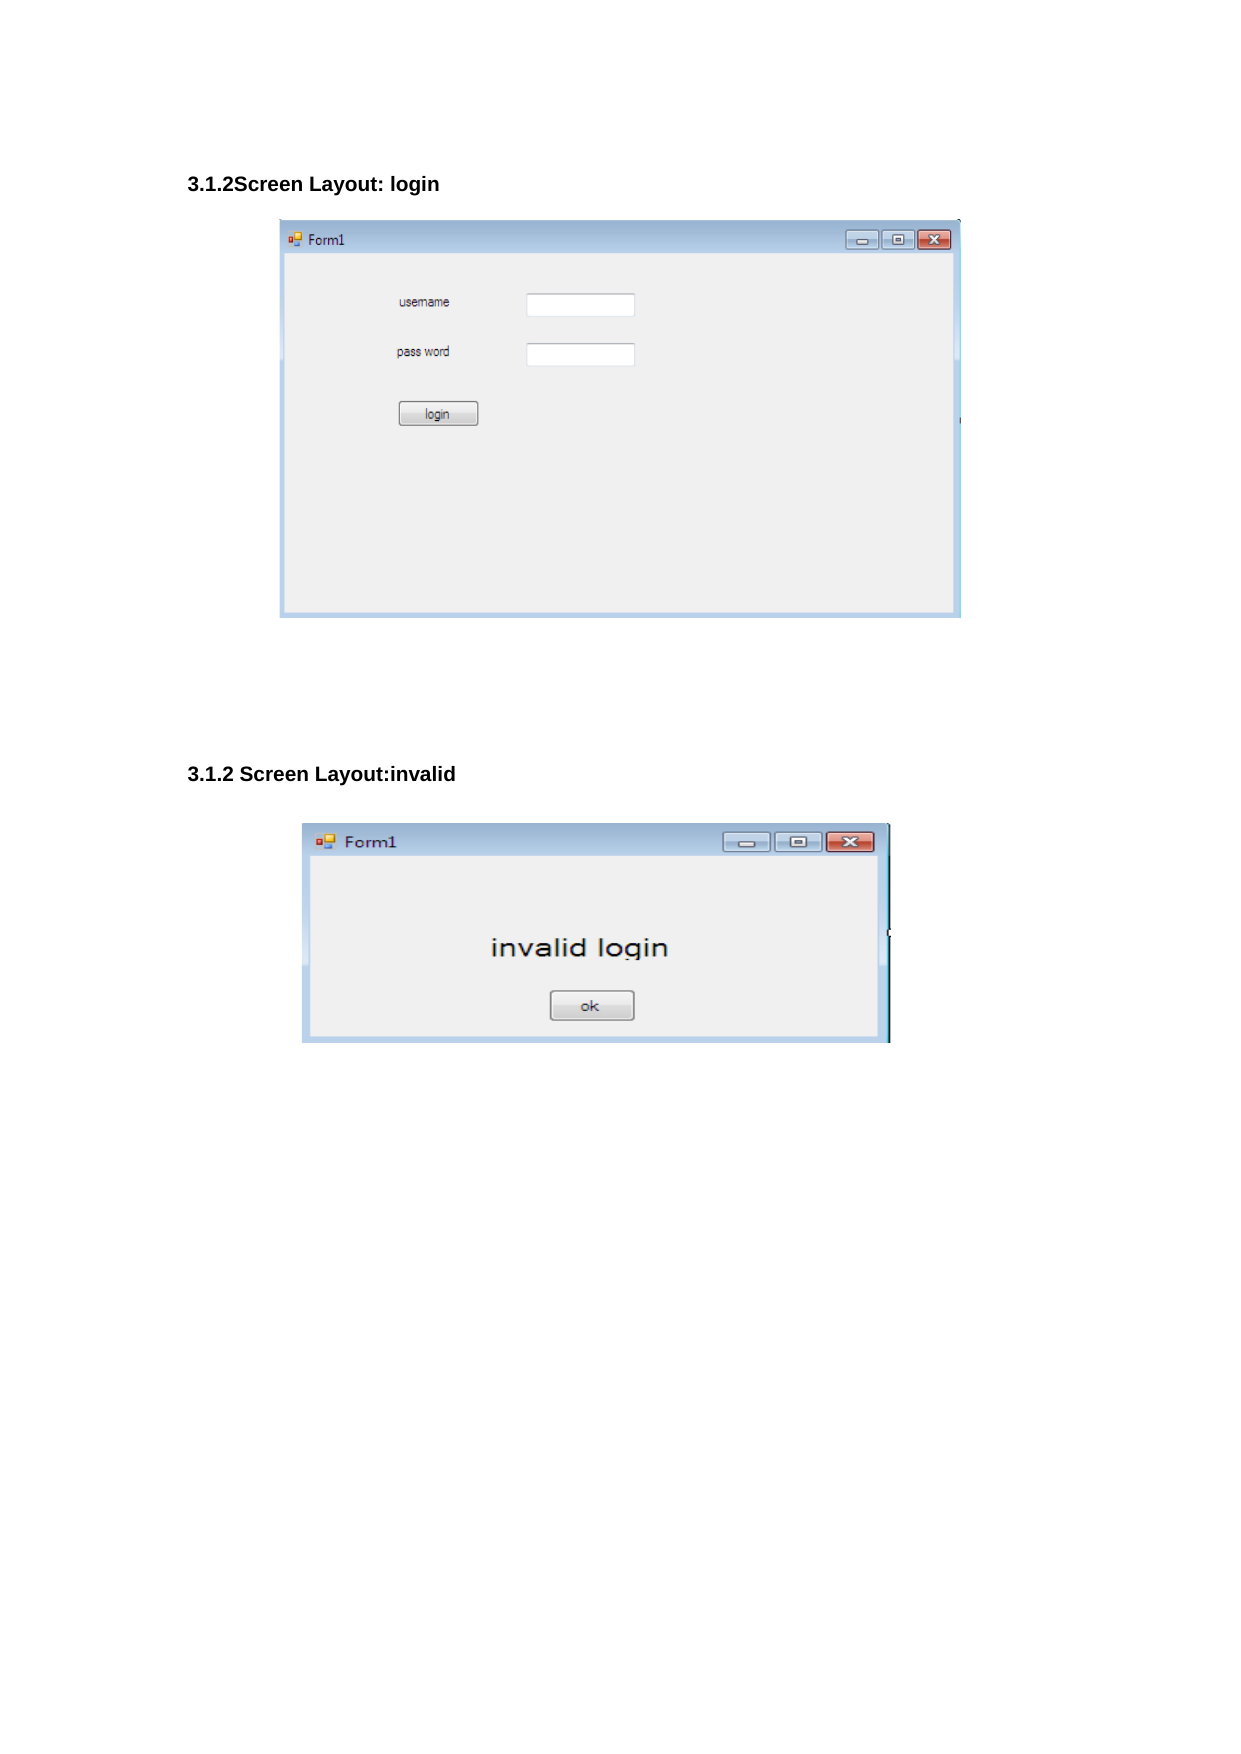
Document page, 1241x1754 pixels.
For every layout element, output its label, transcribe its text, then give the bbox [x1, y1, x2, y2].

text 3.1.2Screen Layout: login [187, 172, 1053, 196]
text 3.1.2 Screen Layout:invalid [187, 762, 1053, 786]
